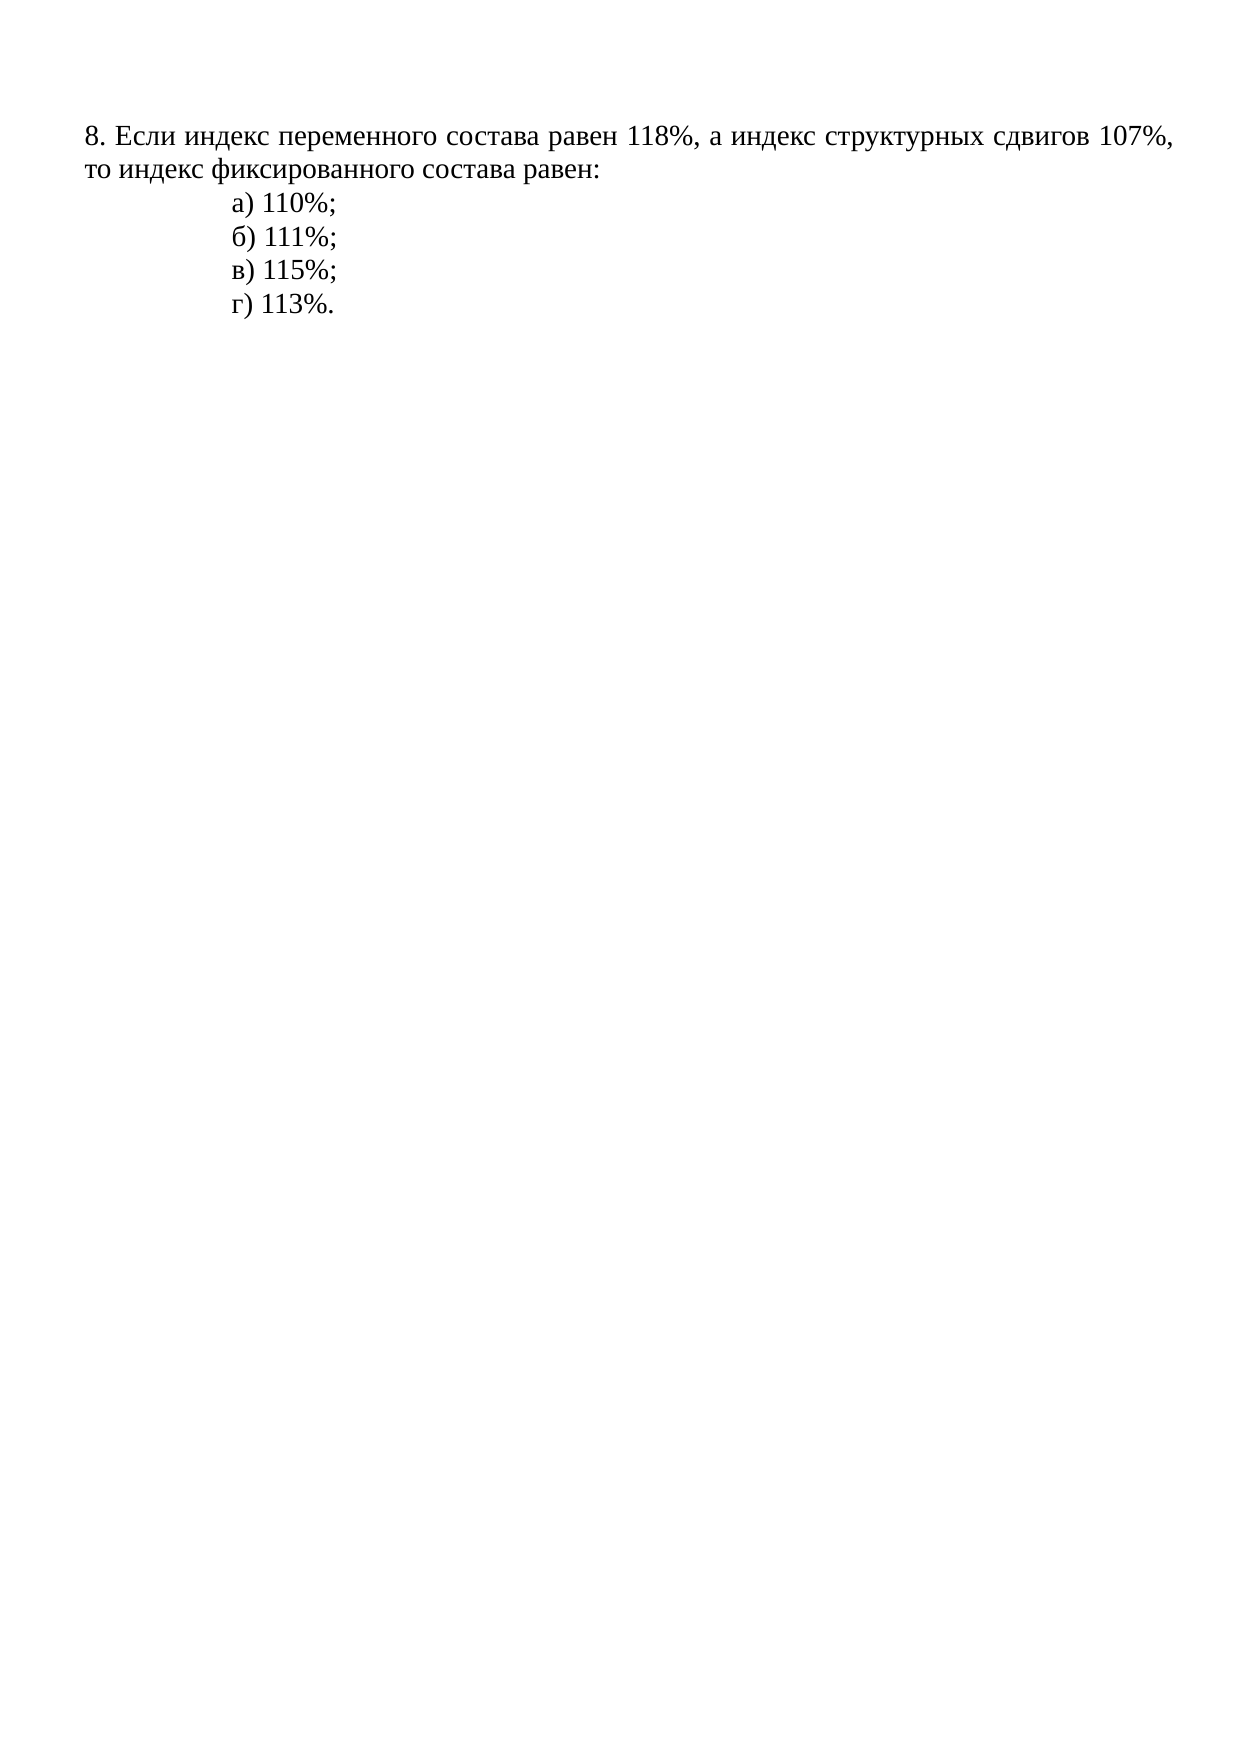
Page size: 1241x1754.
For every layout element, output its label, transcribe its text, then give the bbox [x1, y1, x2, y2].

text б) 111%; [84, 219, 1175, 252]
text г) 113%. [84, 286, 1175, 319]
text 8. Если индекс переменного состава равен 118%, а индекс структурных сдвигов 107%, то индекс фиксированного состава равен: [84, 118, 1175, 185]
text а) 110%; [84, 185, 1175, 219]
text в) 115%; [84, 252, 1175, 286]
